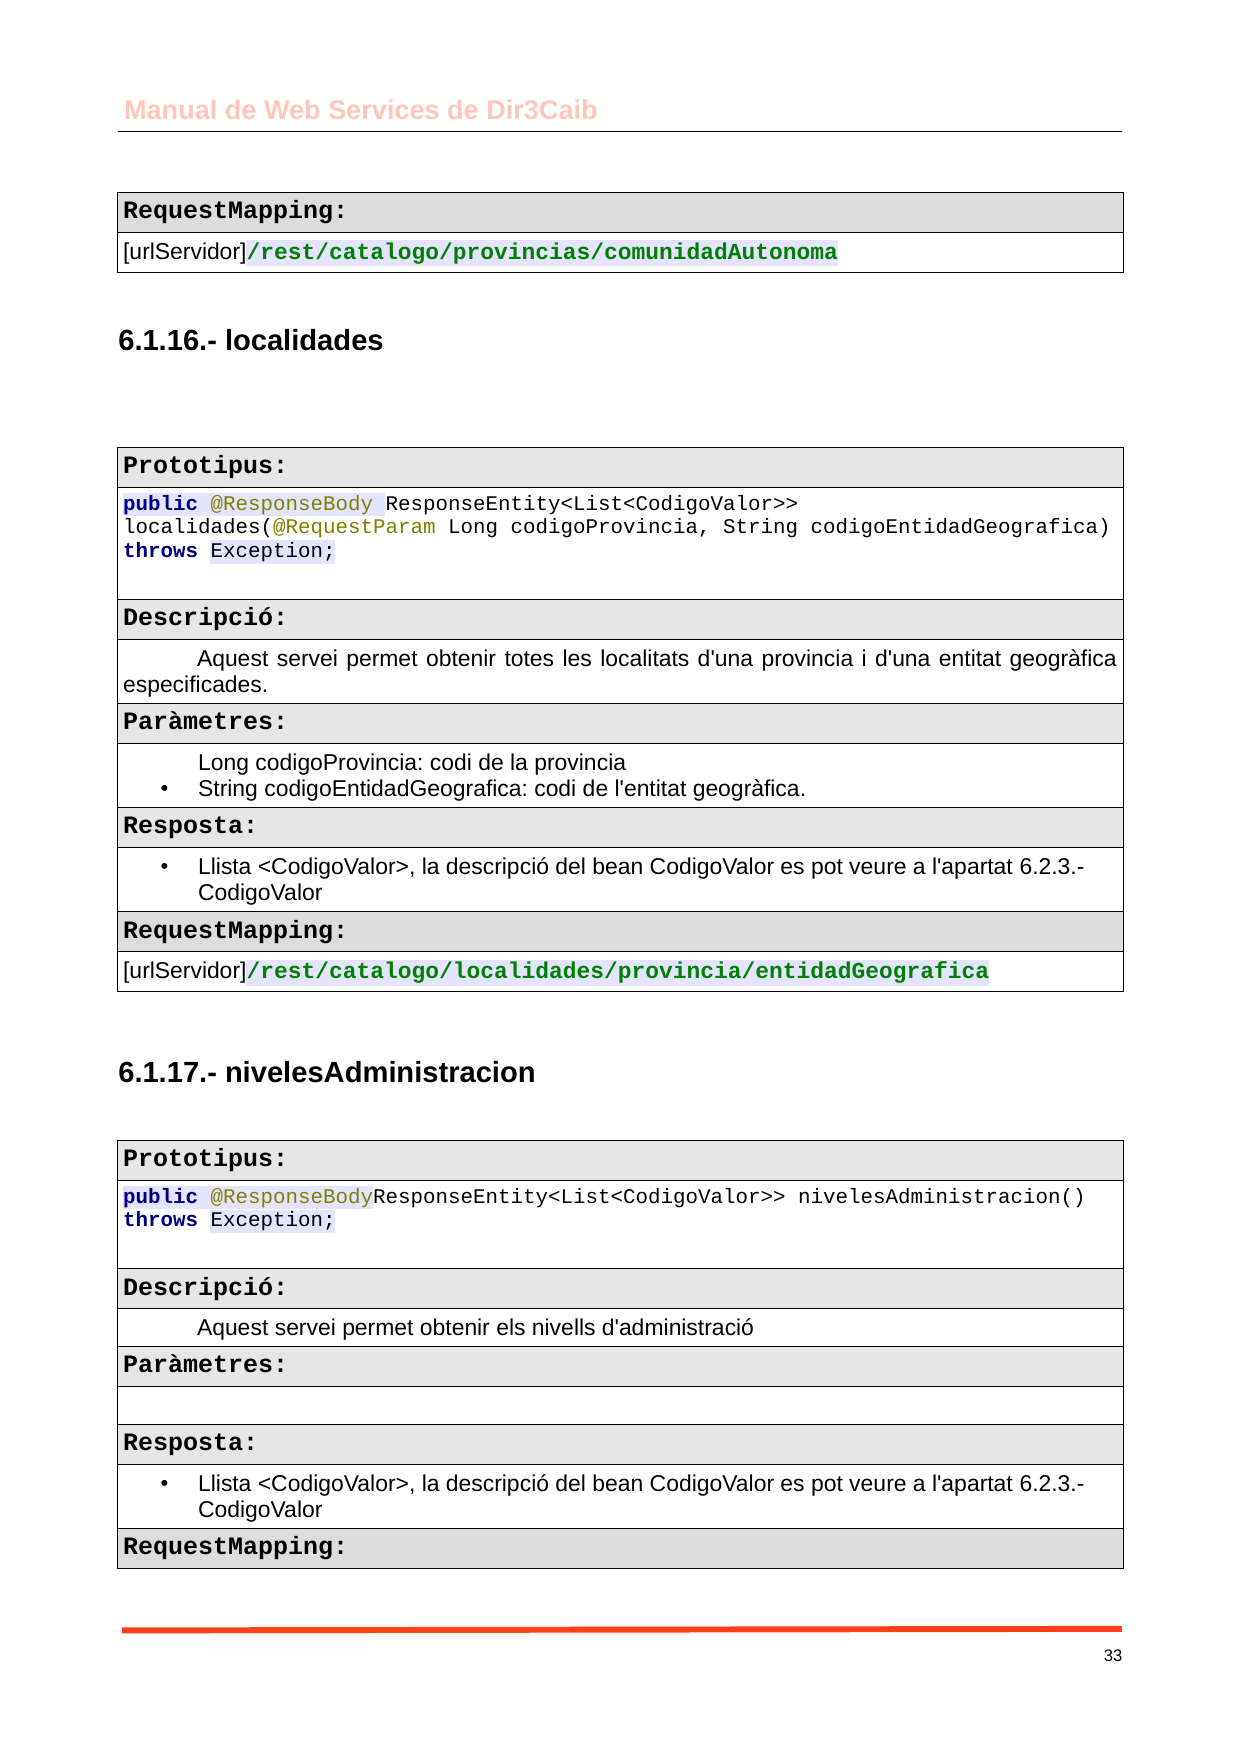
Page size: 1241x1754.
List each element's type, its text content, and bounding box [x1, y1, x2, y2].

table_cell Aquest servei permet obtenir totes les localitats d'una provincia i d'una entitat geogràfica especificades. [118, 640, 1123, 703]
table_cell Resposta: [118, 808, 1123, 847]
table_cell Llista <CodigoValor>, la descripció del bean CodigoValor es pot veure a l'apartat 6.2.3CodigoValor [118, 848, 1123, 911]
table_cell Paràmetres: [118, 704, 1123, 743]
table_cell RequestMapping: [118, 912, 1123, 951]
table_cell [urlServidor]/rest/catalogo/provincias/comunidadAutonoma [118, 233, 1123, 272]
table_cell Resposta: [118, 1425, 1123, 1464]
table_cell Llista <CodigoValor>, la descripció del bean CodigoValor es pot veure a l'apartat 6.2.3CodigoValor [118, 1465, 1123, 1528]
table_cell Long codigoProvincia: codi de la provincia String codigoEntidadGeografica: codi de l'entitat geogràfica. [118, 744, 1123, 807]
table_header Prototipus: [118, 448, 1123, 487]
table_cell public @ResponseBodyResponseEntity<List<CodigoValor>> nivelesAdministracion() throws Exception; [118, 1181, 1123, 1268]
table_header Prototipus: [118, 1141, 1123, 1180]
table_cell Descripció: [118, 600, 1123, 639]
table_cell Paràmetres: [118, 1347, 1123, 1386]
table_cell Aquest servei permet obtenir els nivells d'administració [118, 1309, 1123, 1346]
table_cell [118, 1387, 1123, 1424]
subtitle localidades [118, 323, 1122, 357]
table_cell RequestMapping: [118, 1529, 1123, 1568]
table_cell public @ResponseBody ResponseEntity<List<CodigoValor>> localidades(@RequestParam Long codigoProvincia, String codigoEntidadGeografica) throws Exception; [118, 488, 1123, 599]
table_cell [urlServidor]/rest/catalogo/localidades/provincia/entidadGeografica [118, 952, 1123, 991]
table_cell RequestMapping: [118, 193, 1123, 232]
table_cell Descripció: [118, 1269, 1123, 1308]
subtitle nivelesAdministracion [118, 1055, 1122, 1089]
